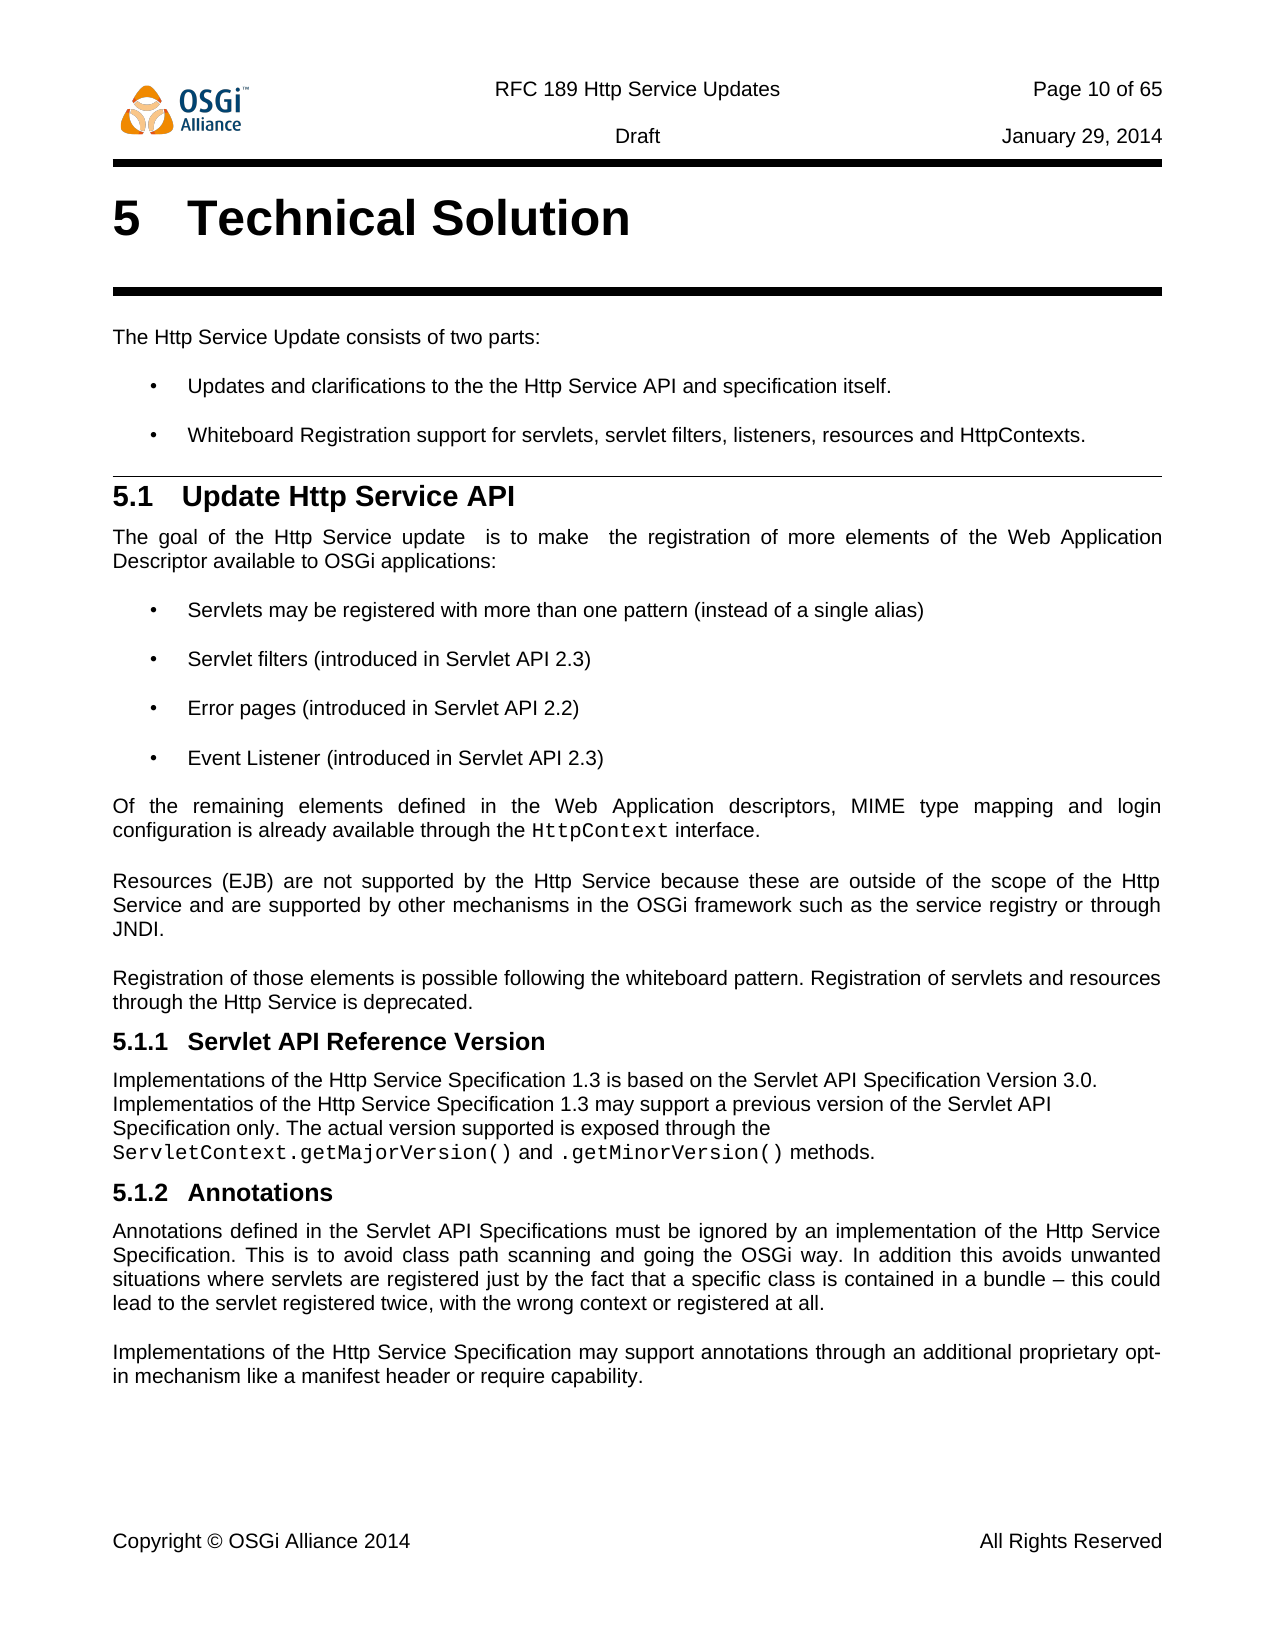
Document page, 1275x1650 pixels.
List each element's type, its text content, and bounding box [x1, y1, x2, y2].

list Event Listener (introduced in Servlet API 2.3) [150, 745, 1162, 769]
picture [113, 78, 257, 142]
subtitle Annotations [112, 1178, 1162, 1207]
text The Http Service Update consists of two parts: [112, 325, 1162, 349]
text Implementations of the Http Service Specification may support annotations through an additional proprietary opt-in mechanism like a manifest header or require capability. [112, 1340, 1162, 1388]
text Resources (EJB) are not supported by the Http Service because these are outside of the scope of the Http Service and are supported by other mechanisms in the OSGi framework such as the service registry or through JNDI. [112, 869, 1162, 941]
subtitle Technical Solution [112, 160, 1162, 296]
text Of the remaining elements defined in the Web Application descriptors, MIME type mapping and login configuration is already available through the HttpContext interface. [112, 794, 1162, 844]
text Implementations of the Http Service Specification 1.3 is based on the Servlet API Specification Version 3.0. Implementatios of the Http Service Specification 1.3 may support a previous version of the Servlet API Specification only. The actual version supported is exposed through the ServletContext.getMajorVersion() and .getMinorVersion() methods. [112, 1068, 1162, 1165]
text Registration of those elements is possible following the whiteboard pattern. Registration of servlets and resources through the Http Service is deprecated. [112, 966, 1162, 1014]
list Whiteboard Registration support for servlets, servlet filters, listeners, resources and HttpContexts. [150, 423, 1162, 447]
list Error pages (introduced in Servlet API 2.2) [150, 696, 1162, 720]
subtitle Servlet API Reference Version [112, 1026, 1162, 1055]
list Servlets may be registered with more than one pattern (instead of a single alias) [150, 598, 1162, 622]
text The goal of the Http Service update is to make the registration of more elements of the Web Application Descriptor available to OSGi applications: [112, 525, 1162, 573]
subtitle Update Http Service API [112, 477, 1162, 513]
list Updates and clarifications to the the Http Service API and specification itself. [150, 374, 1162, 398]
text Annotations defined in the Servlet API Specifications must be ignored by an implementation of the Http Service Specification. This is to avoid class path scanning and going the OSGi way. In addition this avoids unwanted situations where servlets are registered just by the fact that a specific class is contained in a bundle – this could lead to the servlet registered twice, with the wrong context or registered at all. [112, 1219, 1162, 1315]
list Servlet filters (introduced in Servlet API 2.3) [150, 647, 1162, 671]
